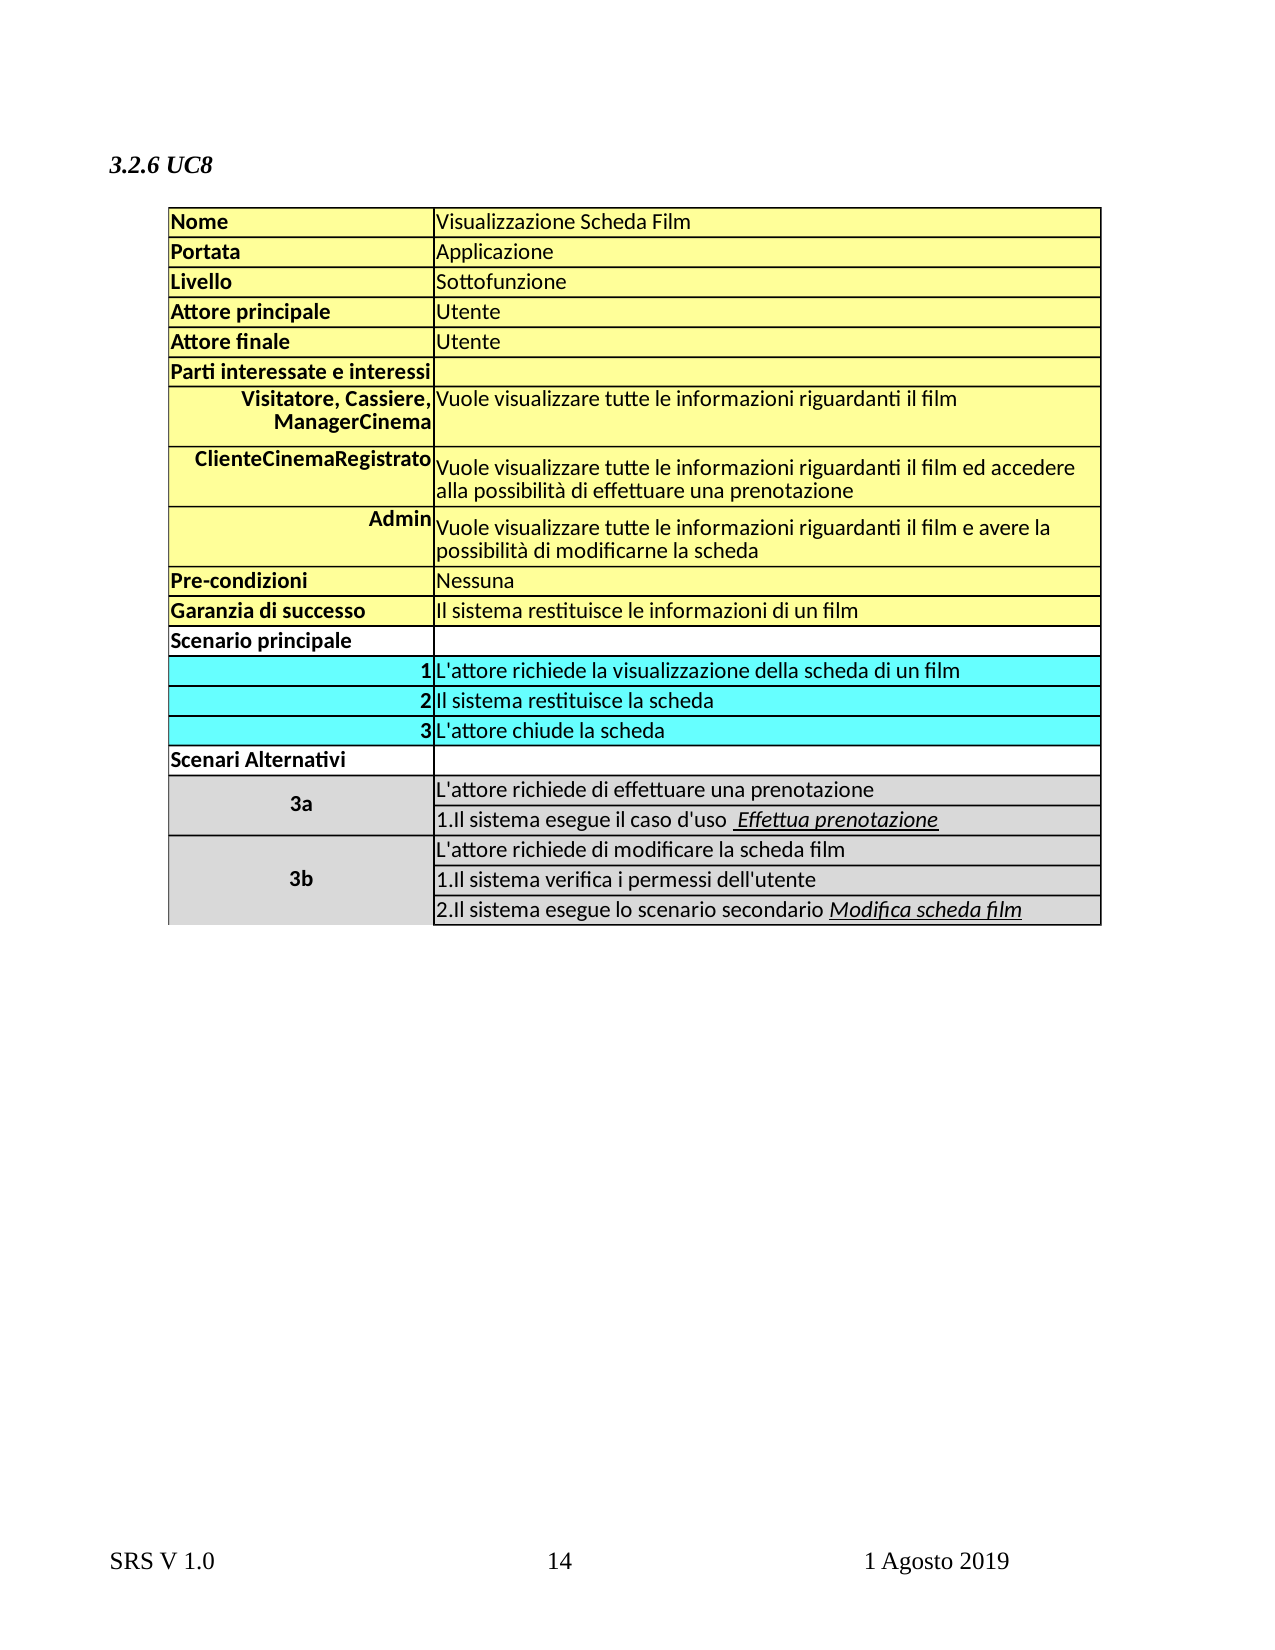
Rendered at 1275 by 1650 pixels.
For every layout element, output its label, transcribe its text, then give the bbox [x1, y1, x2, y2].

text 3.2.6 UC8 [109, 150, 1162, 179]
